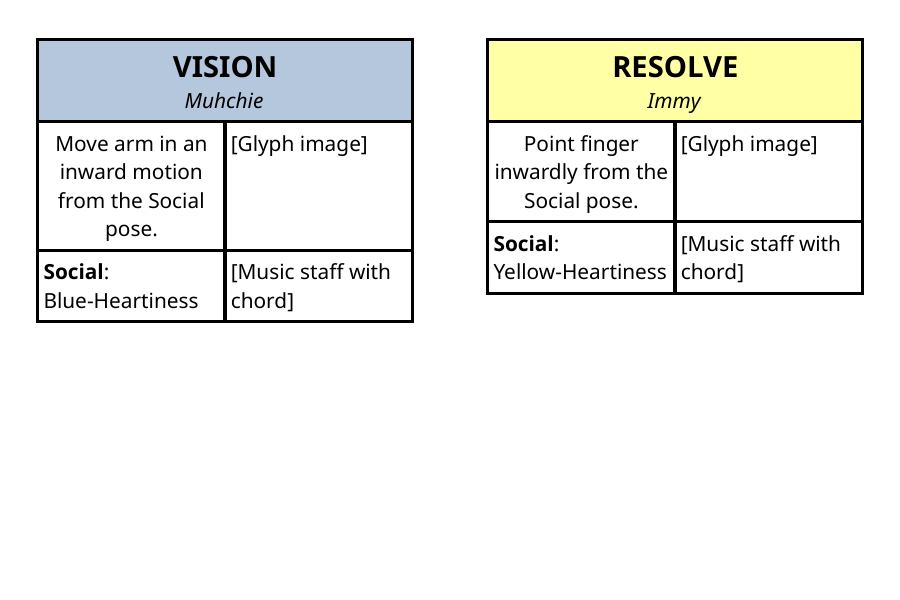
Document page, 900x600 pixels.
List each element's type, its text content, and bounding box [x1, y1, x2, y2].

table_cell Point finger inwardly from the Social pose. [489, 123, 673, 220]
table_cell Social: Blue-Heartiness [39, 252, 223, 320]
table_cell [Glyph image] [227, 123, 411, 248]
table_cell [Music staff with chord] [677, 223, 861, 292]
table_cell [Music staff with chord] [227, 252, 411, 320]
table_header RESOLVE Immy [489, 41, 861, 120]
table_header VISION Muhchie [39, 41, 411, 120]
table_cell [Glyph image] [677, 123, 861, 220]
table_cell Social: Yellow-Heartiness [489, 223, 673, 292]
table_cell Move arm in an inward motion from the Social pose. [39, 123, 223, 248]
